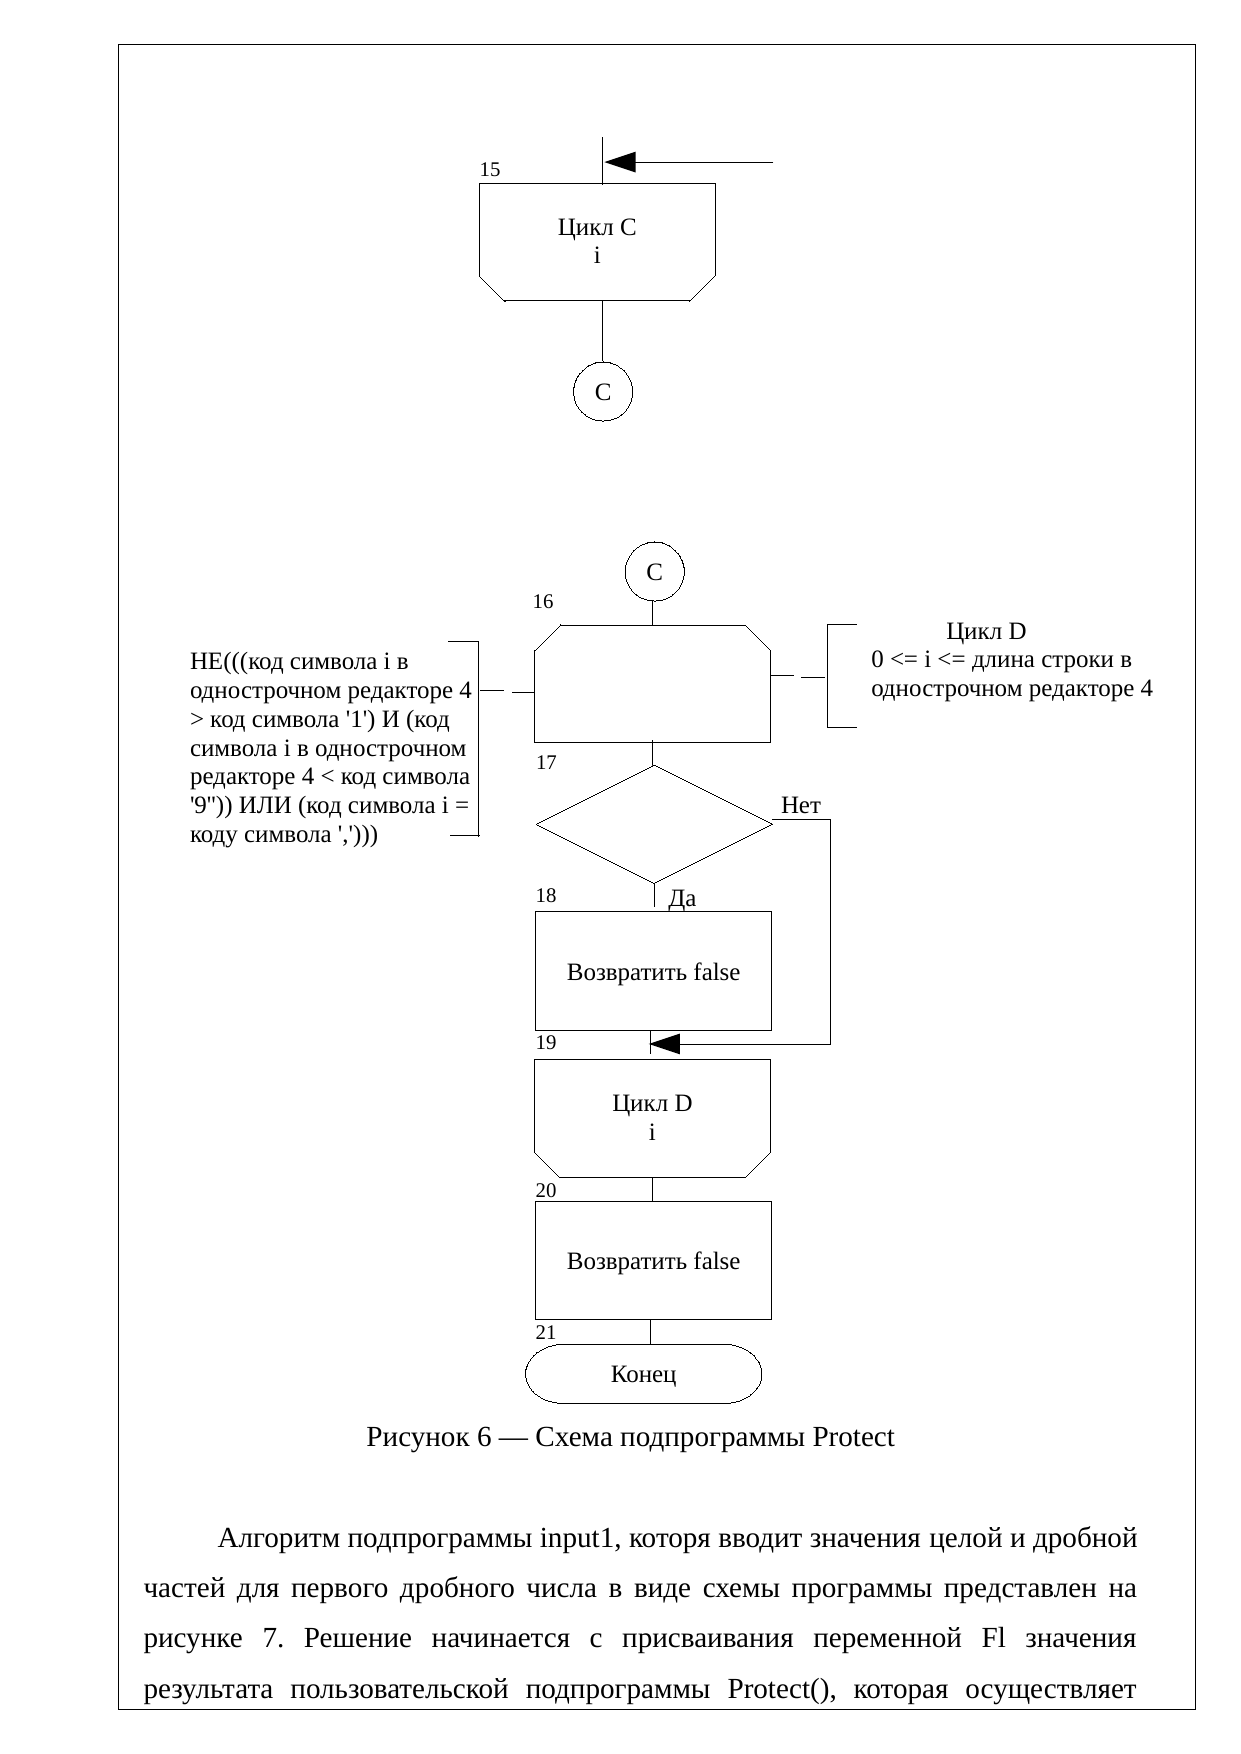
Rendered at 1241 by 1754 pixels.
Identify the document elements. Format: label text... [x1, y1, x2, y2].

text Рисунок 6 — Схема подпрограммы Protect [122, 1419, 1139, 1453]
text Алгоритм подпрограммы input1, которя вводит значения целой и дробной частей для первого дробного числа в виде схемы программы представлен на рисунке 7. Решение начинается с присваивания переменной Fl значения результата пользовательской подпрограммы Protect(), которая осуществляет [143, 1520, 1138, 1704]
